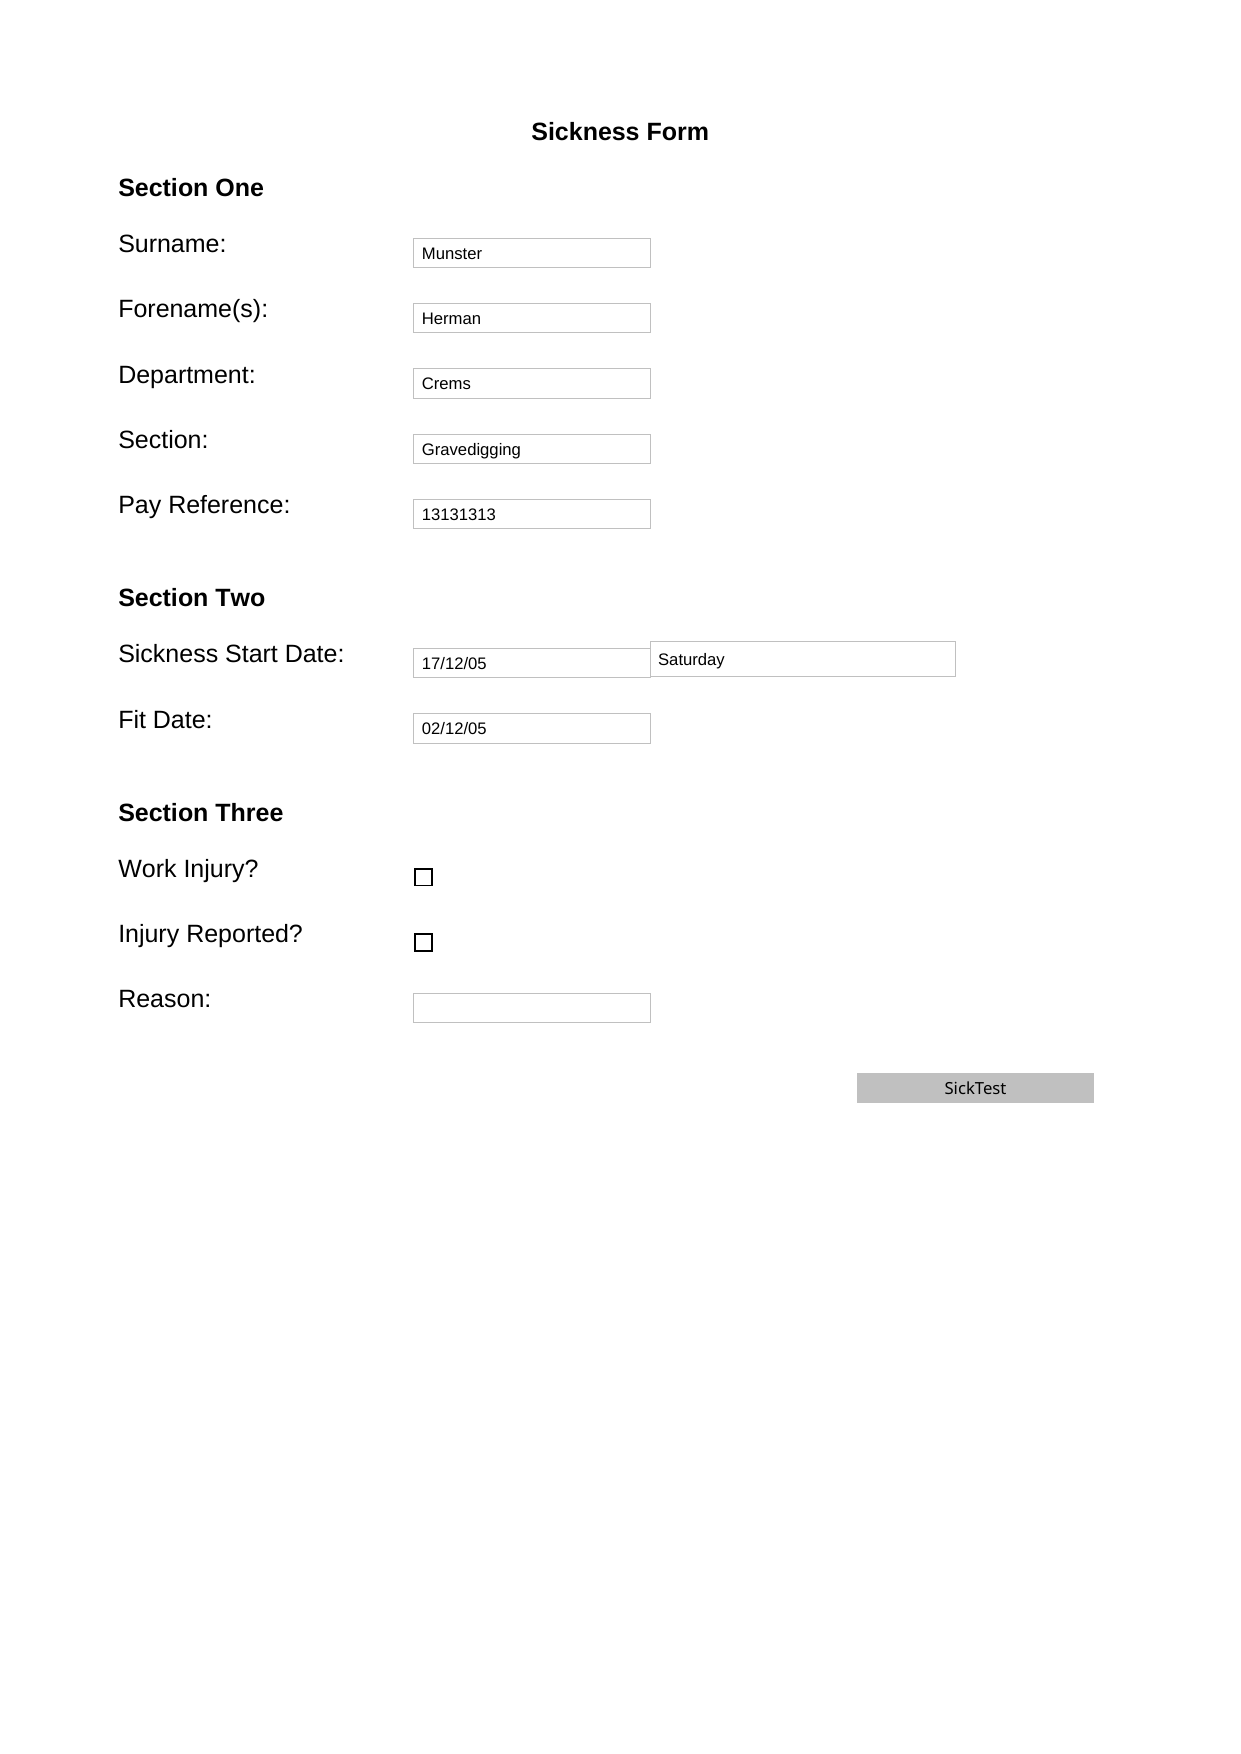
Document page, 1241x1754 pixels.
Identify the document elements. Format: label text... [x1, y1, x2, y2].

text Surname: [118, 230, 1122, 267]
text Fit Date: [118, 705, 1122, 743]
text Pay Reference: [118, 491, 1122, 528]
text Reason: [118, 985, 1122, 1022]
text Sickness Start Date: [118, 640, 1122, 677]
text Section Three [118, 799, 1122, 827]
text Section One [118, 174, 1122, 202]
text Injury Reported? [118, 920, 1122, 957]
text Section Two [118, 584, 1122, 612]
text Section: [118, 426, 1122, 463]
text Sickness Form [118, 118, 1122, 146]
text Work Injury? [118, 854, 1122, 892]
text Department: [118, 360, 1122, 398]
text Forename(s): [118, 295, 1122, 332]
